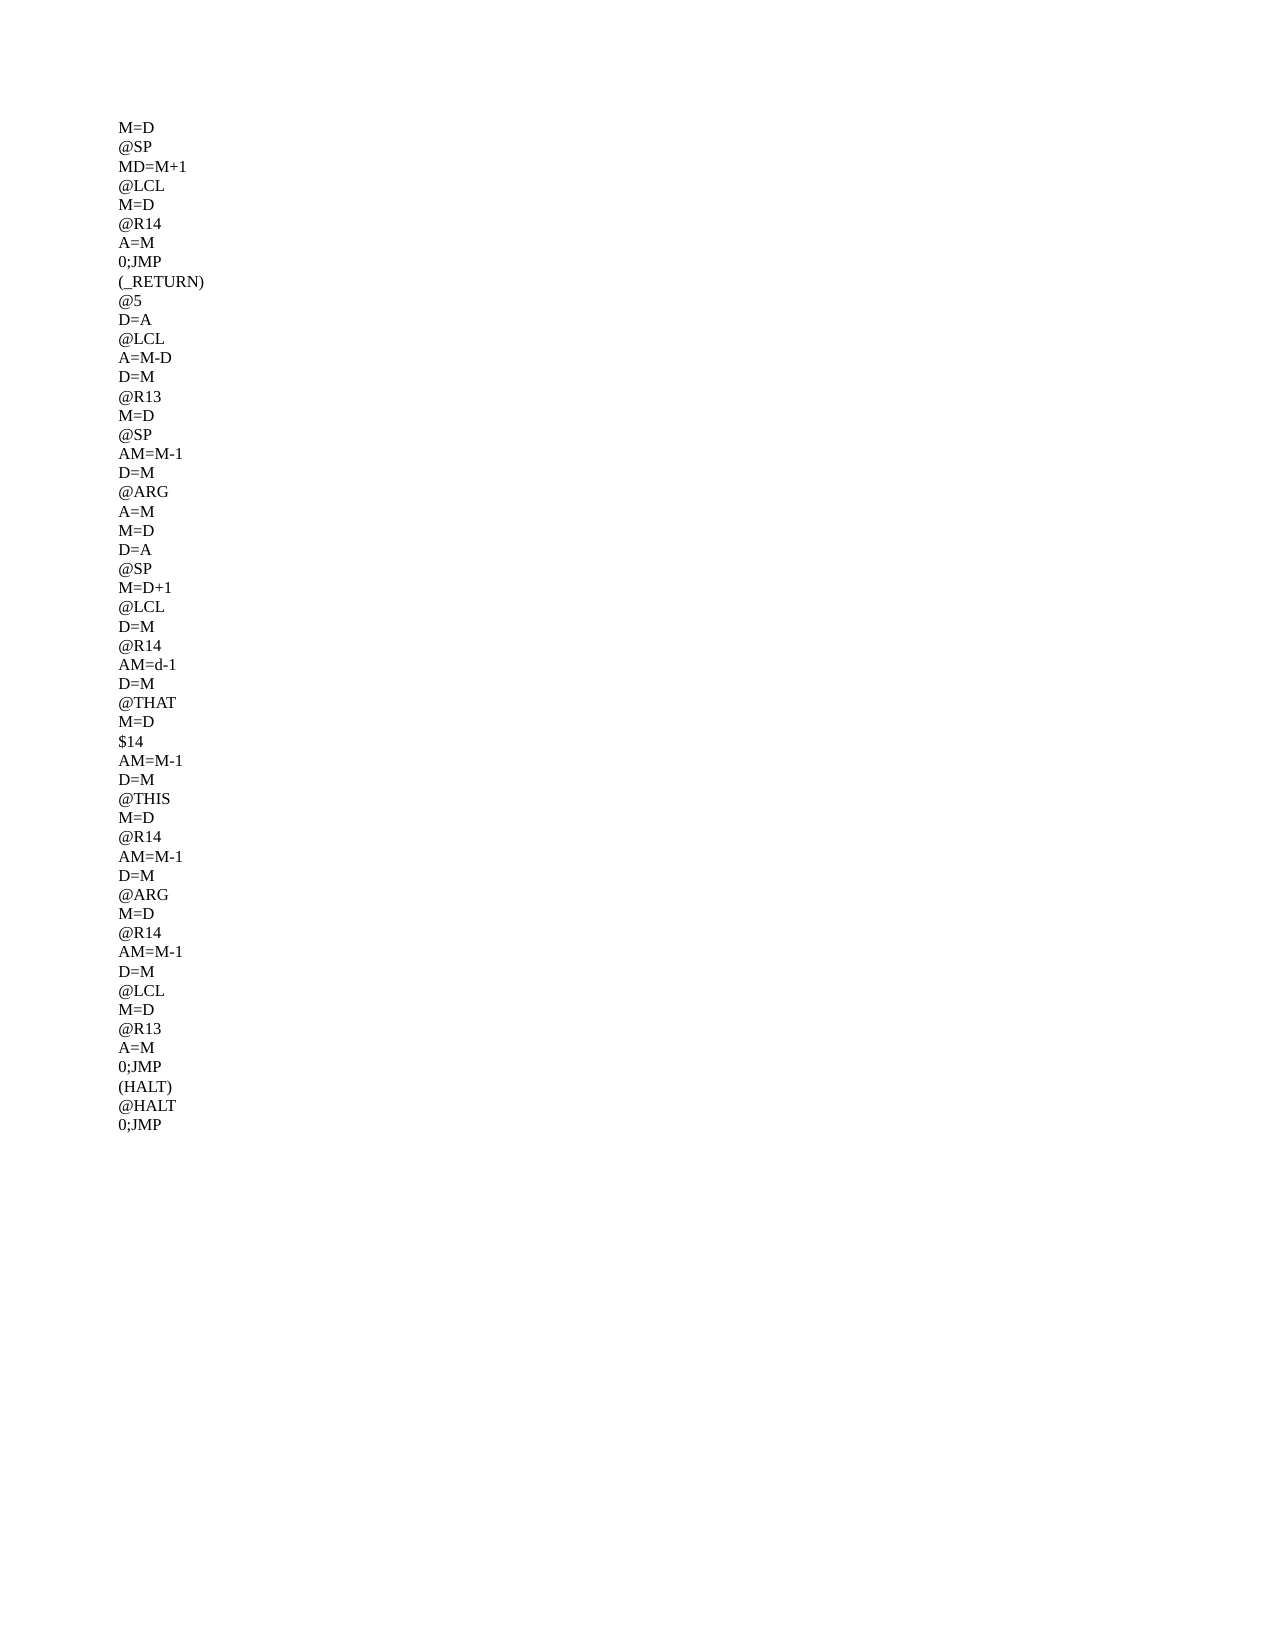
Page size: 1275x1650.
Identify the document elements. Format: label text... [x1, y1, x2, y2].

text @R14 [118, 827, 1157, 846]
text @LCL [118, 597, 1157, 616]
text M=D+1 [118, 578, 1157, 597]
text 0;JMP [118, 1115, 1157, 1134]
text M=D [118, 808, 1157, 827]
text D=A [118, 310, 1157, 329]
text @ARG [118, 885, 1157, 904]
text D=M [118, 367, 1157, 386]
text 0;JMP [118, 1057, 1157, 1076]
text @R13 [118, 386, 1157, 406]
text @5 [118, 291, 1157, 310]
text MD=M+1 [118, 156, 1157, 176]
text @THIS [118, 789, 1157, 808]
text M=D [118, 1000, 1157, 1019]
text A=M [118, 1038, 1157, 1057]
text M=D [118, 712, 1157, 731]
text AM=d-1 [118, 655, 1157, 674]
text D=M [118, 770, 1157, 789]
text D=M [118, 616, 1157, 636]
text A=M [118, 233, 1157, 252]
text @R14 [118, 214, 1157, 233]
text @LCL [118, 176, 1157, 195]
text @SP [118, 559, 1157, 578]
text (HALT) [118, 1076, 1157, 1096]
text D=M [118, 463, 1157, 482]
text 0;JMP [118, 252, 1157, 271]
text @SP [118, 425, 1157, 444]
text @R14 [118, 636, 1157, 655]
text AM=M-1 [118, 846, 1157, 866]
text M=D [118, 521, 1157, 540]
text A=M [118, 501, 1157, 521]
text (_RETURN) [118, 271, 1157, 291]
text @LCL [118, 981, 1157, 1000]
text @HALT [118, 1096, 1157, 1115]
text D=A [118, 540, 1157, 559]
text M=D [118, 904, 1157, 923]
text $14 [118, 731, 1157, 751]
text M=D [118, 118, 1157, 137]
text @LCL [118, 329, 1157, 348]
text AM=M-1 [118, 942, 1157, 961]
text D=M [118, 961, 1157, 981]
text @R14 [118, 923, 1157, 942]
text @ARG [118, 482, 1157, 501]
text M=D [118, 195, 1157, 214]
text D=M [118, 866, 1157, 885]
text M=D [118, 406, 1157, 425]
text AM=M-1 [118, 751, 1157, 770]
text AM=M-1 [118, 444, 1157, 463]
text A=M-D [118, 348, 1157, 367]
text @THAT [118, 693, 1157, 712]
text D=M [118, 674, 1157, 693]
text @SP [118, 137, 1157, 156]
text @R13 [118, 1019, 1157, 1038]
